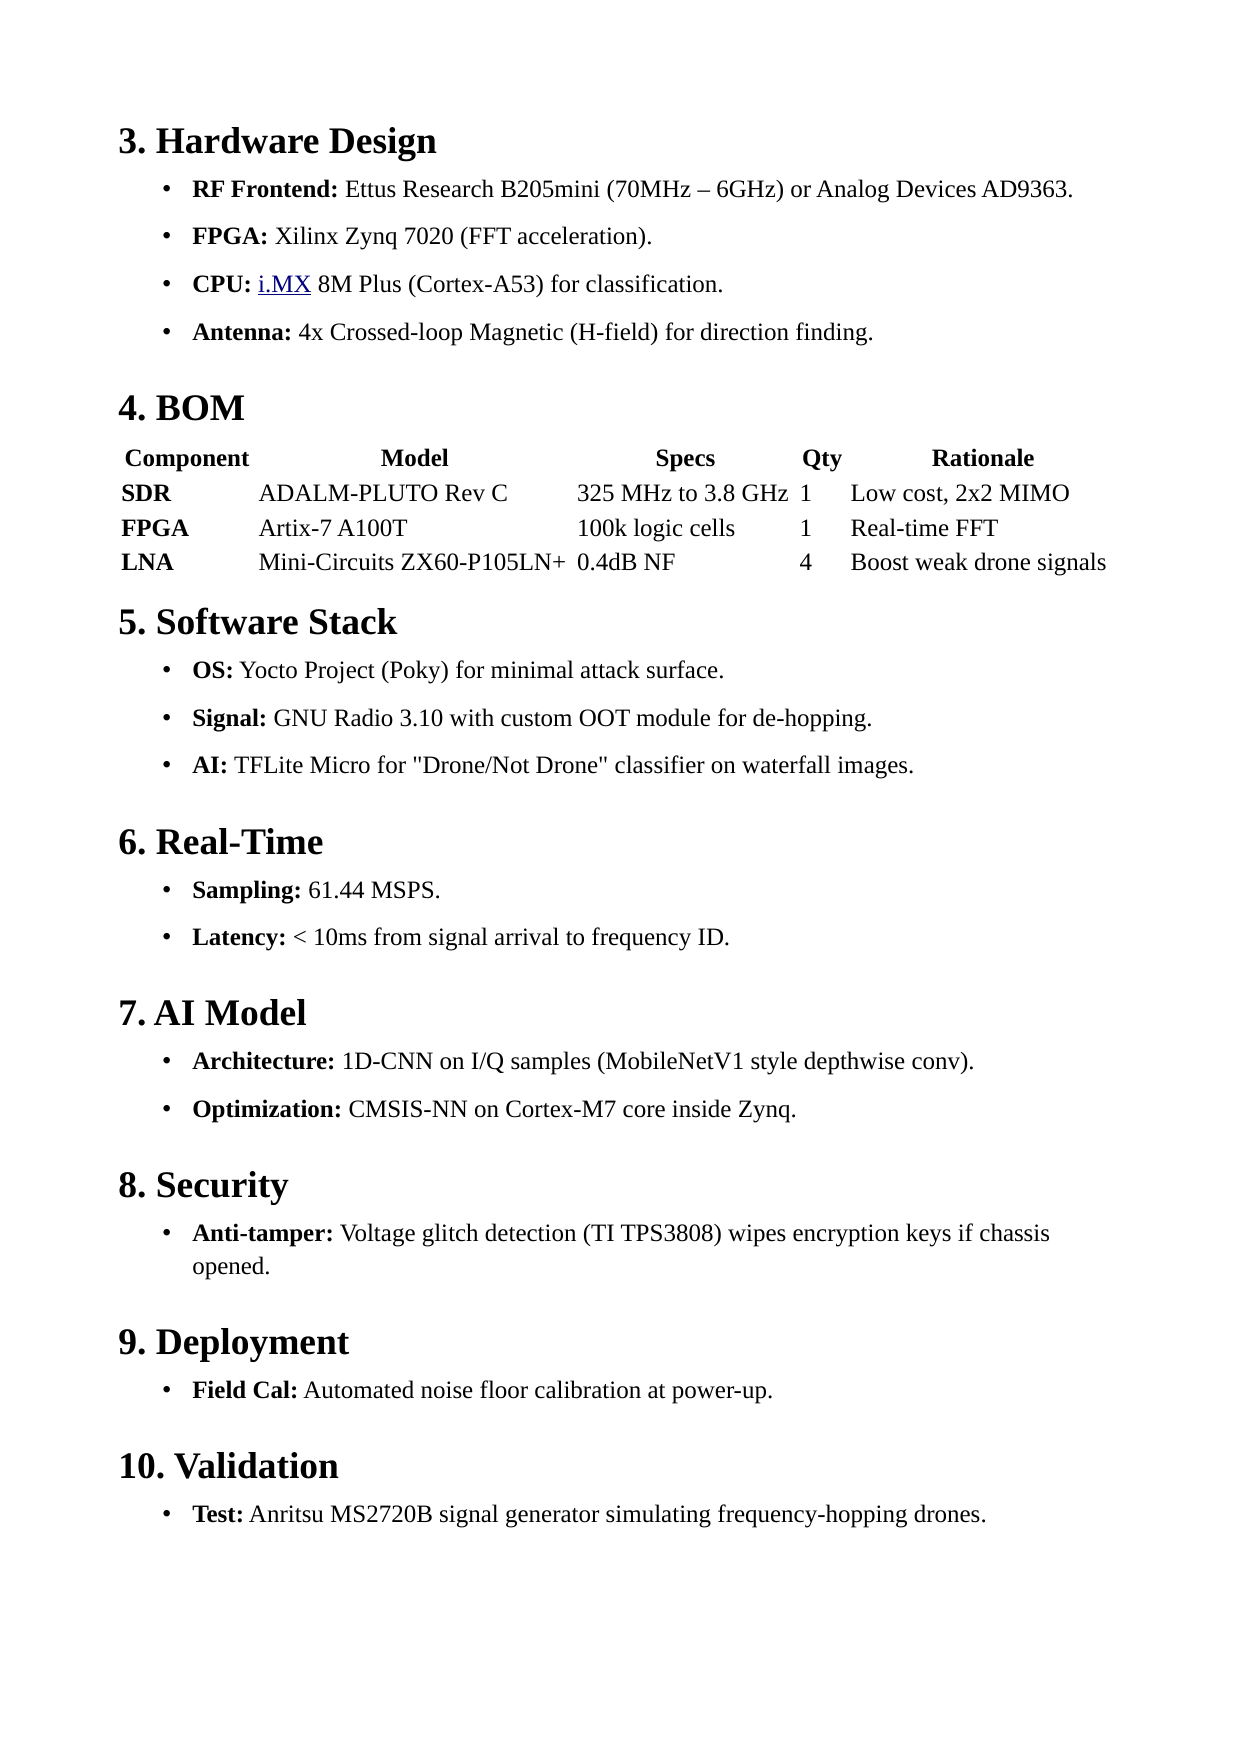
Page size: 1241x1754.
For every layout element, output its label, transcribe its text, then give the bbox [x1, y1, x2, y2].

list FPGA: Xilinx Zynq 7020 (FFT acceleration). [162, 221, 1122, 250]
table_cell 4 [796, 544, 847, 579]
subtitle 6. Real-Time [118, 819, 1122, 862]
subtitle 9. Deployment [118, 1319, 1122, 1363]
subtitle 4. BOM [118, 385, 1122, 428]
table_cell 325 MHz to 3.8 GHz [574, 475, 796, 510]
list RF Frontend: Ettus Research B205mini (70MHz – 6GHz) or Analog Devices AD9363. [162, 174, 1122, 202]
list Optimization: CMSIS-NN on Cortex-M7 core inside Zynq. [162, 1094, 1122, 1123]
table_cell 0.4dB NF [574, 544, 796, 579]
table_cell Real-time FFT [848, 510, 1118, 544]
table_cell 100k logic cells [574, 510, 796, 544]
table_header Specs [574, 441, 796, 475]
subtitle 3. Hardware Design [118, 118, 1122, 161]
list Signal: GNU Radio 3.10 with custom OOT module for de-hopping. [162, 703, 1122, 732]
table_cell Mini-Circuits ZX60-P105LN+ [255, 544, 574, 579]
subtitle 10. Validation [118, 1443, 1122, 1487]
subtitle 7. AI Model [118, 991, 1122, 1034]
table_header Qty [796, 441, 847, 475]
list Latency: < 10ms from signal arrival to frequency ID. [162, 922, 1122, 951]
table_header Component [118, 441, 255, 475]
list Sampling: 61.44 MSPS. [162, 875, 1122, 903]
list Field Cal: Automated noise floor calibration at power-up. [162, 1375, 1122, 1404]
subtitle 8. Security [118, 1162, 1122, 1206]
list Test: Anritsu MS2720B signal generator simulating frequency-hopping drones. [162, 1499, 1122, 1528]
table_cell Artix-7 A100T [255, 510, 574, 544]
subtitle 5. Software Stack [118, 600, 1122, 643]
list Anti-tamper: Voltage glitch detection (TI TPS3808) wipes encryption keys if chassis opened. [162, 1218, 1122, 1280]
list AI: TFLite Micro for "Drone/Not Drone" classifier on waterfall images. [162, 751, 1122, 779]
table_cell LNA [118, 544, 255, 579]
list Architecture: 1D-CNN on I/Q samples (MobileNetV1 style depthwise conv). [162, 1046, 1122, 1075]
table_header Rationale [848, 441, 1118, 475]
table_cell Boost weak drone signals [848, 544, 1118, 579]
table_cell 1 [796, 475, 847, 510]
list OS: Yocto Project (Poky) for minimal attack surface. [162, 655, 1122, 684]
table_cell Low cost, 2x2 MIMO [848, 475, 1118, 510]
table_cell 1 [796, 510, 847, 544]
table_cell FPGA [118, 510, 255, 544]
table_cell ADALM-PLUTO Rev C [255, 475, 574, 510]
table_header Model [255, 441, 574, 475]
list Antenna: 4x Crossed-loop Magnetic (H-field) for direction finding. [162, 317, 1122, 345]
list CPU: i.MX 8M Plus (Cortex-A53) for classification. [162, 269, 1122, 298]
table_cell SDR [118, 475, 255, 510]
